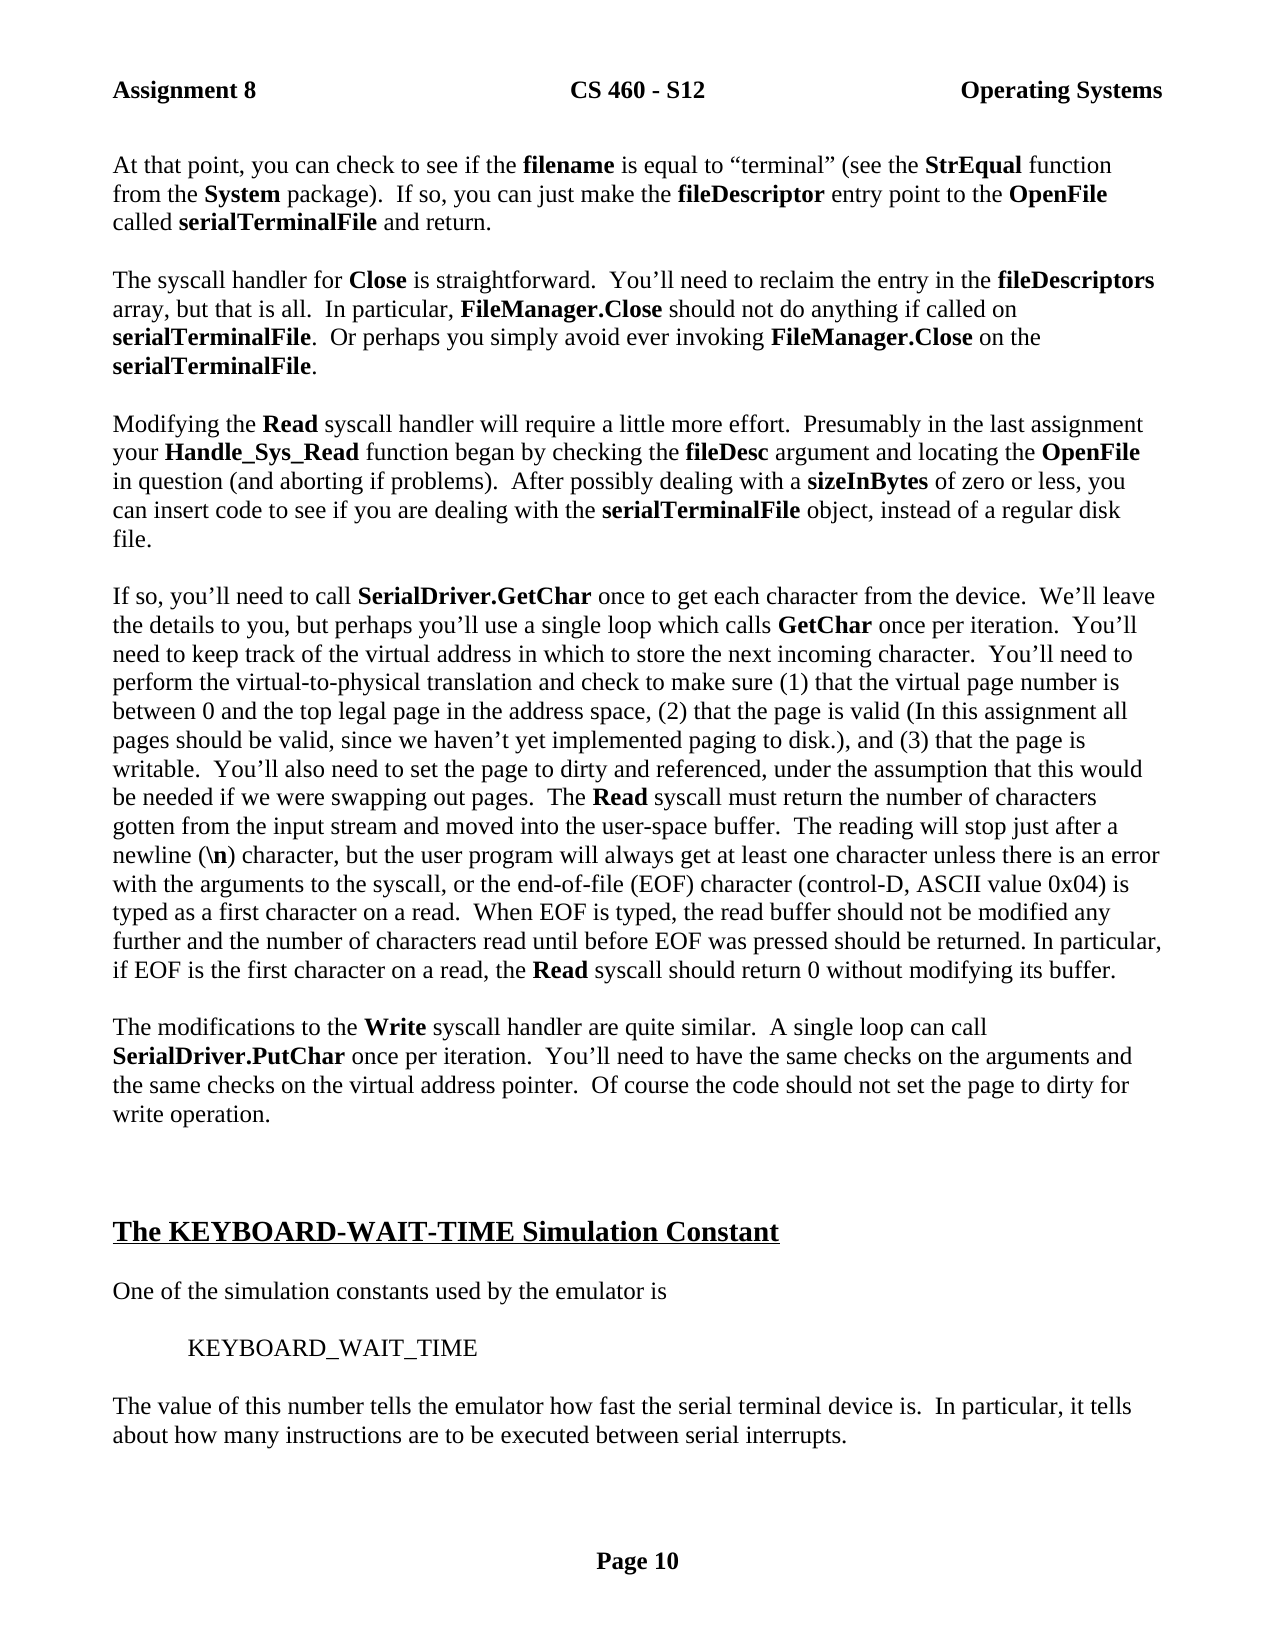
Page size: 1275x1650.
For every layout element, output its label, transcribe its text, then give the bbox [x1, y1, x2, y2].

text At that point, you can check to see if the filename is equal to “terminal” (see the StrEqual function from the System package). If so, you can just make the fileDescriptor entry point to the OpenFile called serialTerminalFile and return. [112, 150, 1162, 236]
text The modifications to the Write syscall handler are quite similar. A single loop can call SerialDriver.PutChar once per iteration. You’ll need to have the same checks on the arguments and the same checks on the virtual address pointer. Of course the code should not set the page to dirty for write operation. [112, 1012, 1162, 1127]
subtitle The KEYBOARD-WAIT-TIME Simulation Constant [112, 1214, 1162, 1247]
text Modifying the Read syscall handler will require a little more effort. Presumably in the last assignment your Handle_Sys_Read function began by checking the fileDesc argument and locating the OpenFile in question (and aborting if problems). After possibly dealing with a sizeInBytes of zero or less, you can insert code to see if you are dealing with the serialTerminalFile object, instead of a regular disk file. [112, 409, 1162, 552]
text KEYBOARD_WAIT_TIME [112, 1333, 1162, 1362]
text If so, you’ll need to call SerialDriver.GetChar once to get each character from the device. We’ll leave the details to you, but perhaps you’ll use a single loop which calls GetChar once per iteration. You’ll need to keep track of the virtual address in which to store the next incoming character. You’ll need to perform the virtual-to-physical translation and check to make sure (1) that the virtual page number is between 0 and the top legal page in the address space, (2) that the page is valid (In this assignment all pages should be valid, since we haven’t yet implemented paging to disk.), and (3) that the page is writable. You’ll also need to set the page to dirty and referenced, under the assumption that this would be needed if we were swapping out pages. The Read syscall must return the number of characters gotten from the input stream and moved into the user-space buffer. The reading will stop just after a newline (\n) character, but the user program will always get at least one character unless there is an error with the arguments to the syscall, or the end-of-file (EOF) character (control-D, ASCII value 0x04) is typed as a first character on a read. When EOF is typed, the read buffer should not be modified any further and the number of characters read until before EOF was pressed should be returned. In particular, if EOF is the first character on a read, the Read syscall should return 0 without modifying its buffer. [112, 581, 1162, 984]
text The syscall handler for Close is straightforward. You’ll need to reclaim the entry in the fileDescriptors array, but that is all. In particular, FileManager.Close should not do anything if called on serialTerminalFile. Or perhaps you simply avoid ever invoking FileManager.Close on the serialTerminalFile. [112, 265, 1162, 380]
text The value of this number tells the emulator how fast the serial terminal device is. In particular, it tells about how many instructions are to be executed between serial interrupts. [112, 1391, 1162, 1448]
text One of the simulation constants used by the emulator is [112, 1276, 1162, 1305]
